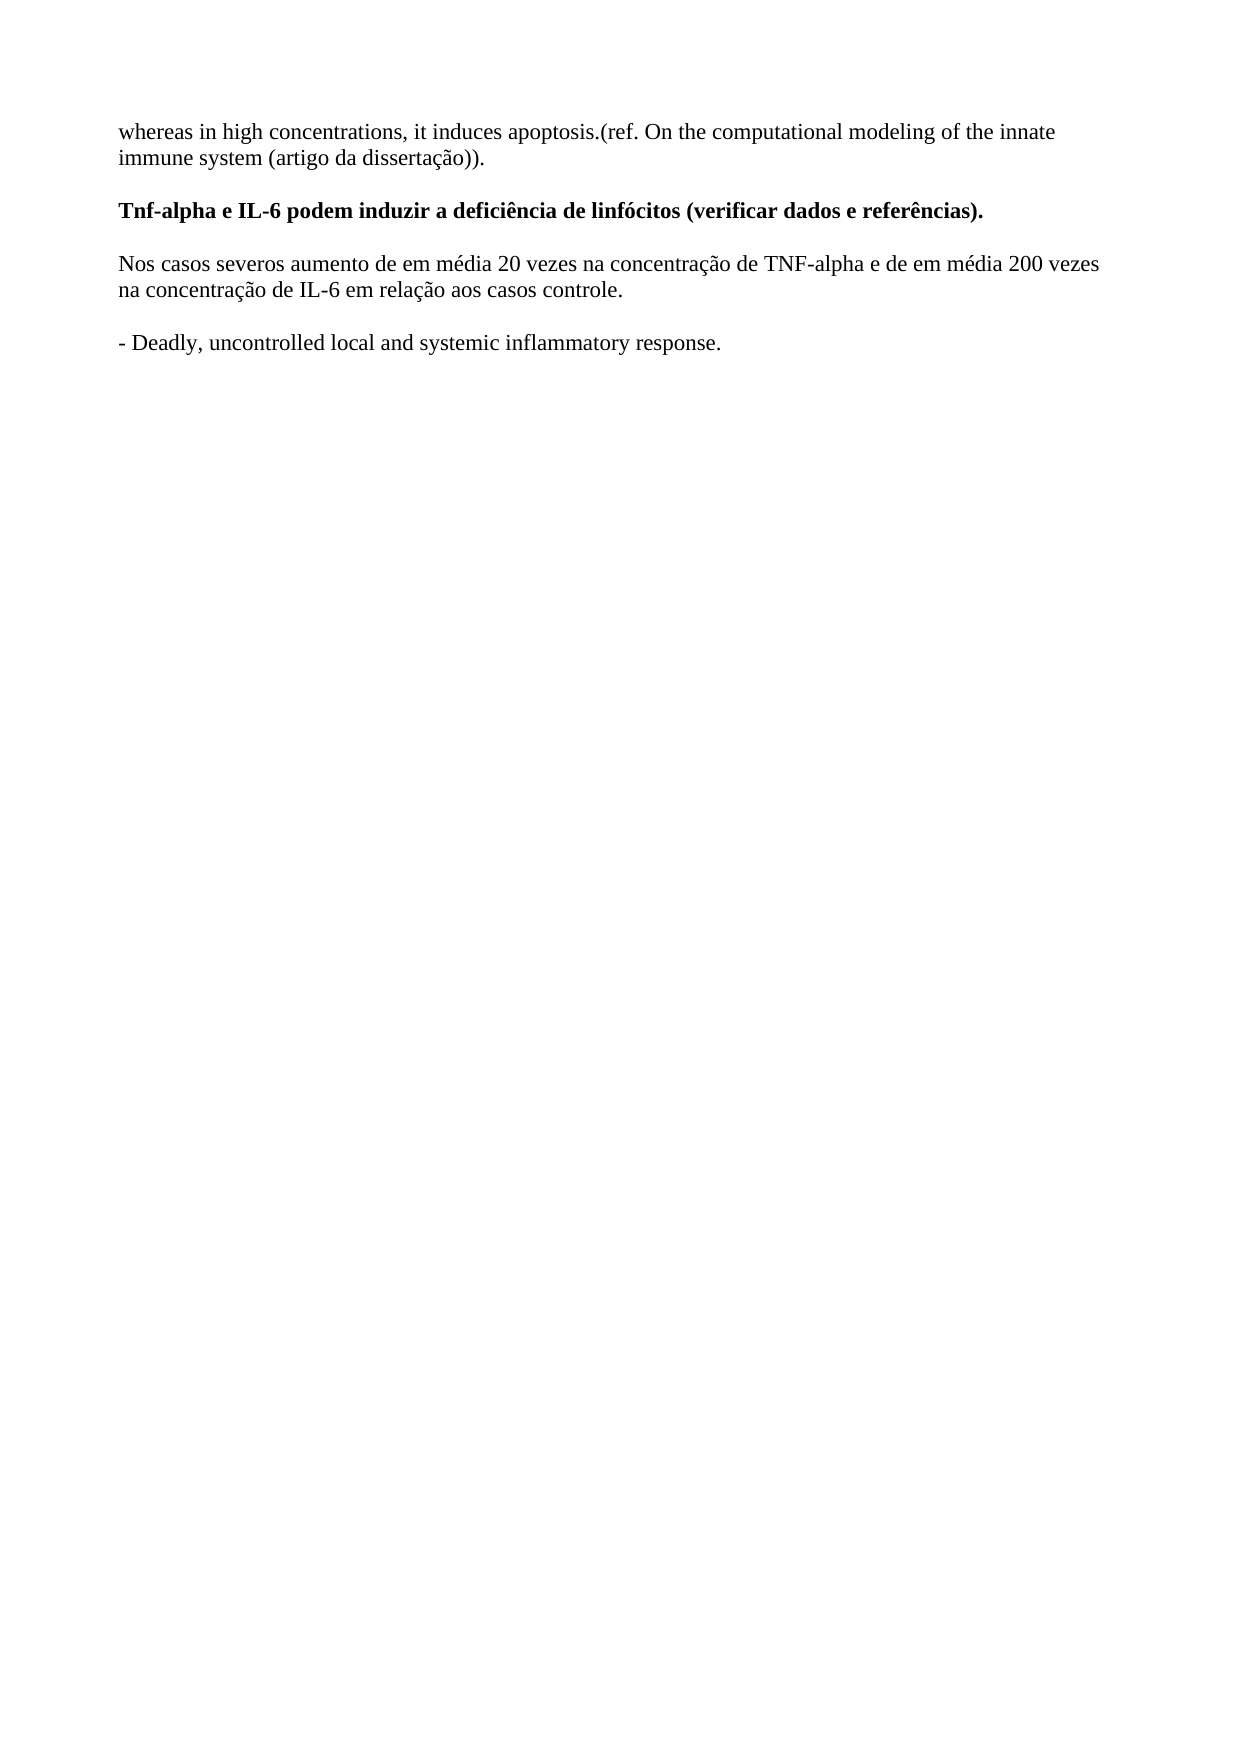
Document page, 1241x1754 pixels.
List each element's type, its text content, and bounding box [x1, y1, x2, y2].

text whereas in high concentrations, it induces apoptosis.(ref. On the computational modeling of the innate immune system (artigo da dissertação)). [118, 118, 1122, 171]
text Tnf-alpha e IL-6 podem induzir a deficiência de linfócitos (verificar dados e referências). [118, 197, 1122, 223]
text Nos casos severos aumento de em média 20 vezes na concentração de TNF-alpha e de em média 200 vezes na concentração de IL-6 em relação aos casos controle. [118, 250, 1122, 303]
text - Deadly, uncontrolled local and systemic inflammatory response. [118, 329, 1122, 355]
